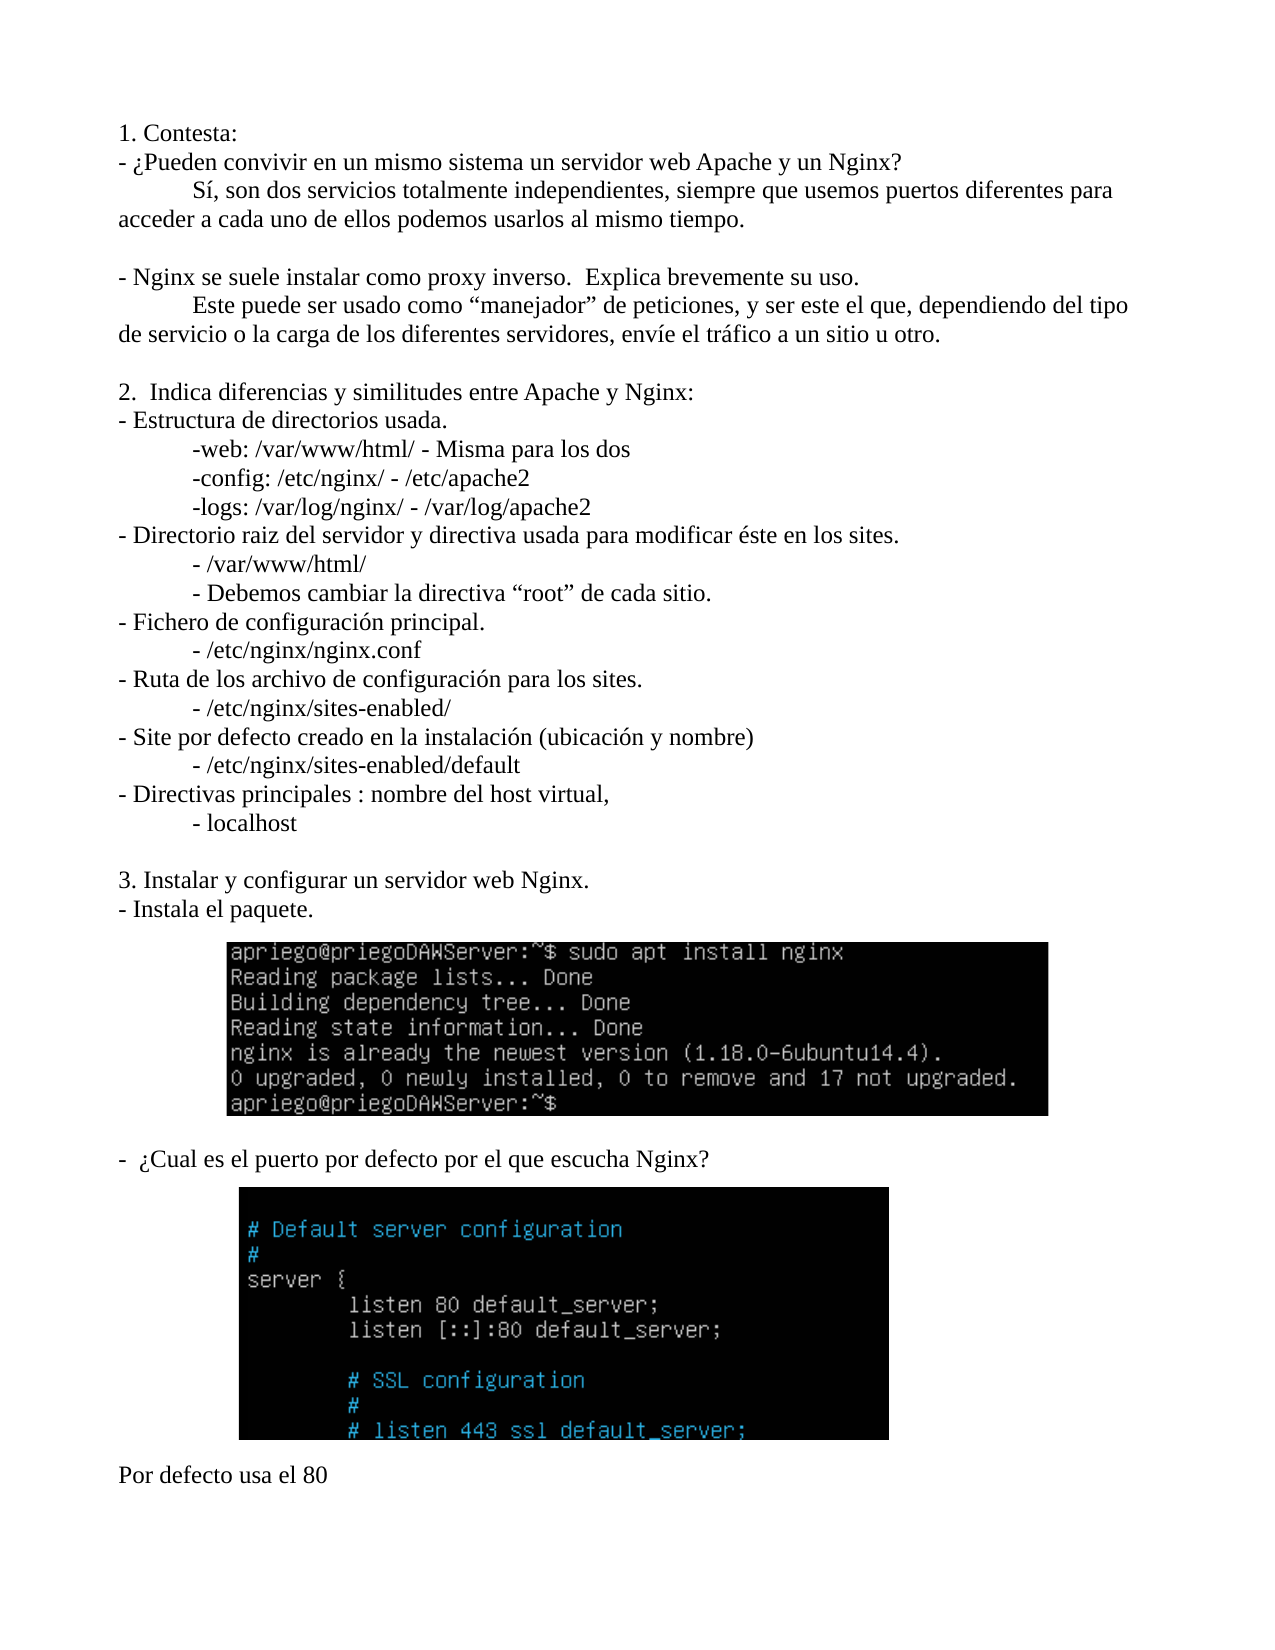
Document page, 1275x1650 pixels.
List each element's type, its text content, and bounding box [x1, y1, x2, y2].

picture [226, 942, 1049, 1116]
text - localhost 3. Instalar y configurar un servidor web Nginx. - Instala el paquete. [118, 808, 1157, 923]
picture [238, 1187, 889, 1440]
text - /etc/nginx/nginx.conf - Ruta de los archivo de configuración para los sites. [118, 636, 1157, 693]
text Este puede ser usado como “manejador” de peticiones, y ser este el que, dependiendo del tipo de servicio o la carga de los diferentes servidores, envíe el tráfico a un sitio u otro. 2. Indica diferencias y similitudes entre Apache y Nginx: - Estructura de directorios usada. [118, 291, 1157, 434]
text -config: /etc/nginx/ - /etc/apache2 [118, 463, 1157, 492]
text 1. Contesta: - ¿Pueden convivir en un mismo sistema un servidor web Apache y un Nginx? [118, 118, 1157, 176]
text - Debemos cambiar la directiva “root” de cada sitio. - Fichero de configuración principal. [118, 578, 1157, 636]
text -logs: /var/log/nginx/ - /var/log/apache2 - Directorio raiz del servidor y directiva usada para modificar éste en los sites. [118, 492, 1157, 549]
text - /etc/nginx/sites-enabled/default [118, 751, 1157, 779]
text - ¿Cual es el puerto por defecto por el que escucha Nginx? [118, 923, 1157, 1173]
text Sí, son dos servicios totalmente independientes, siempre que usemos puertos diferentes para acceder a cada uno de ellos podemos usarlos al mismo tiempo. - Nginx se suele instalar como proxy inverso. Explica brevemente su uso. [118, 176, 1157, 291]
text Por defecto usa el 80 [118, 1461, 1157, 1489]
text - /var/www/html/ [118, 549, 1157, 578]
text - /etc/nginx/sites-enabled/ - Site por defecto creado en la instalación (ubicación y nombre) [118, 693, 1157, 751]
text -web: /var/www/html/ - Misma para los dos [118, 434, 1157, 463]
text - Directivas principales : nombre del host virtual, [118, 779, 1157, 808]
